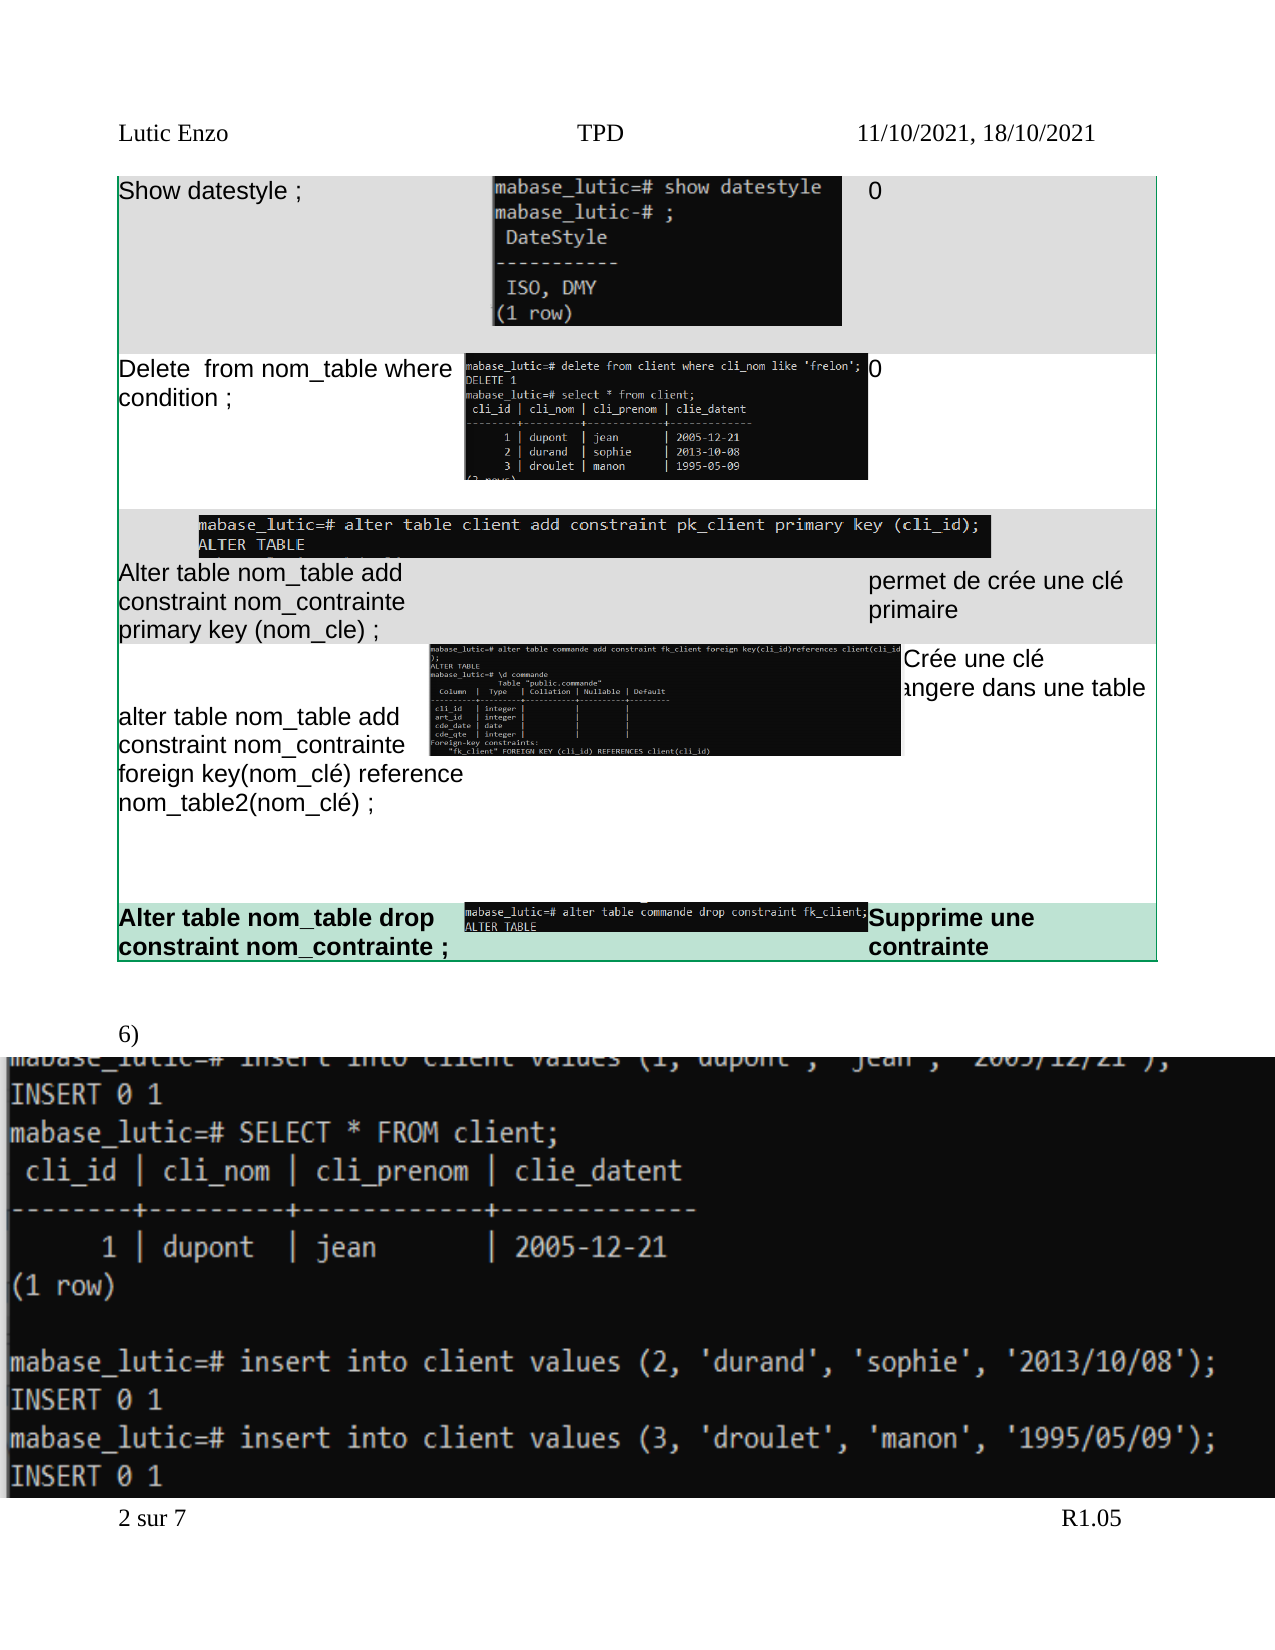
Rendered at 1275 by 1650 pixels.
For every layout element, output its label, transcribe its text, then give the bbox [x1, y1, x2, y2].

table_cell alter table nom_table add constraint nom_contrainte foreign key(nom_clé) reference nom_table2(nom_clé) ; [119, 644, 464, 903]
table_cell 0 [868, 176, 1156, 354]
table_cell 0 [868, 354, 1156, 509]
table_cell [464, 480, 868, 509]
table_cell [464, 176, 868, 353]
table_cell [464, 509, 868, 515]
table_cell permet de crée une clé primaire [868, 509, 1156, 644]
picture [0, 1057, 1275, 1498]
table_cell Alter table nom_table drop constraint nom_contrainte ; [119, 903, 464, 960]
table_cell Crée une clé etrangere dans une table [868, 644, 1156, 903]
picture [198, 515, 992, 558]
table_cell [464, 932, 868, 960]
table_cell Delete from nom_table where condition ; [119, 354, 464, 509]
picture [464, 902, 869, 932]
text 6) [118, 1019, 1157, 1048]
table_cell Supprime une contrainte [868, 903, 1156, 960]
table_cell [464, 756, 868, 902]
table_cell Show datestyle ; [119, 176, 464, 354]
picture [490, 176, 842, 326]
table_cell Alter table nom_table add constraint nom_contrainte primary key (nom_cle) ; [119, 509, 464, 644]
picture [464, 353, 869, 480]
table_cell [464, 558, 868, 644]
picture [428, 644, 905, 756]
